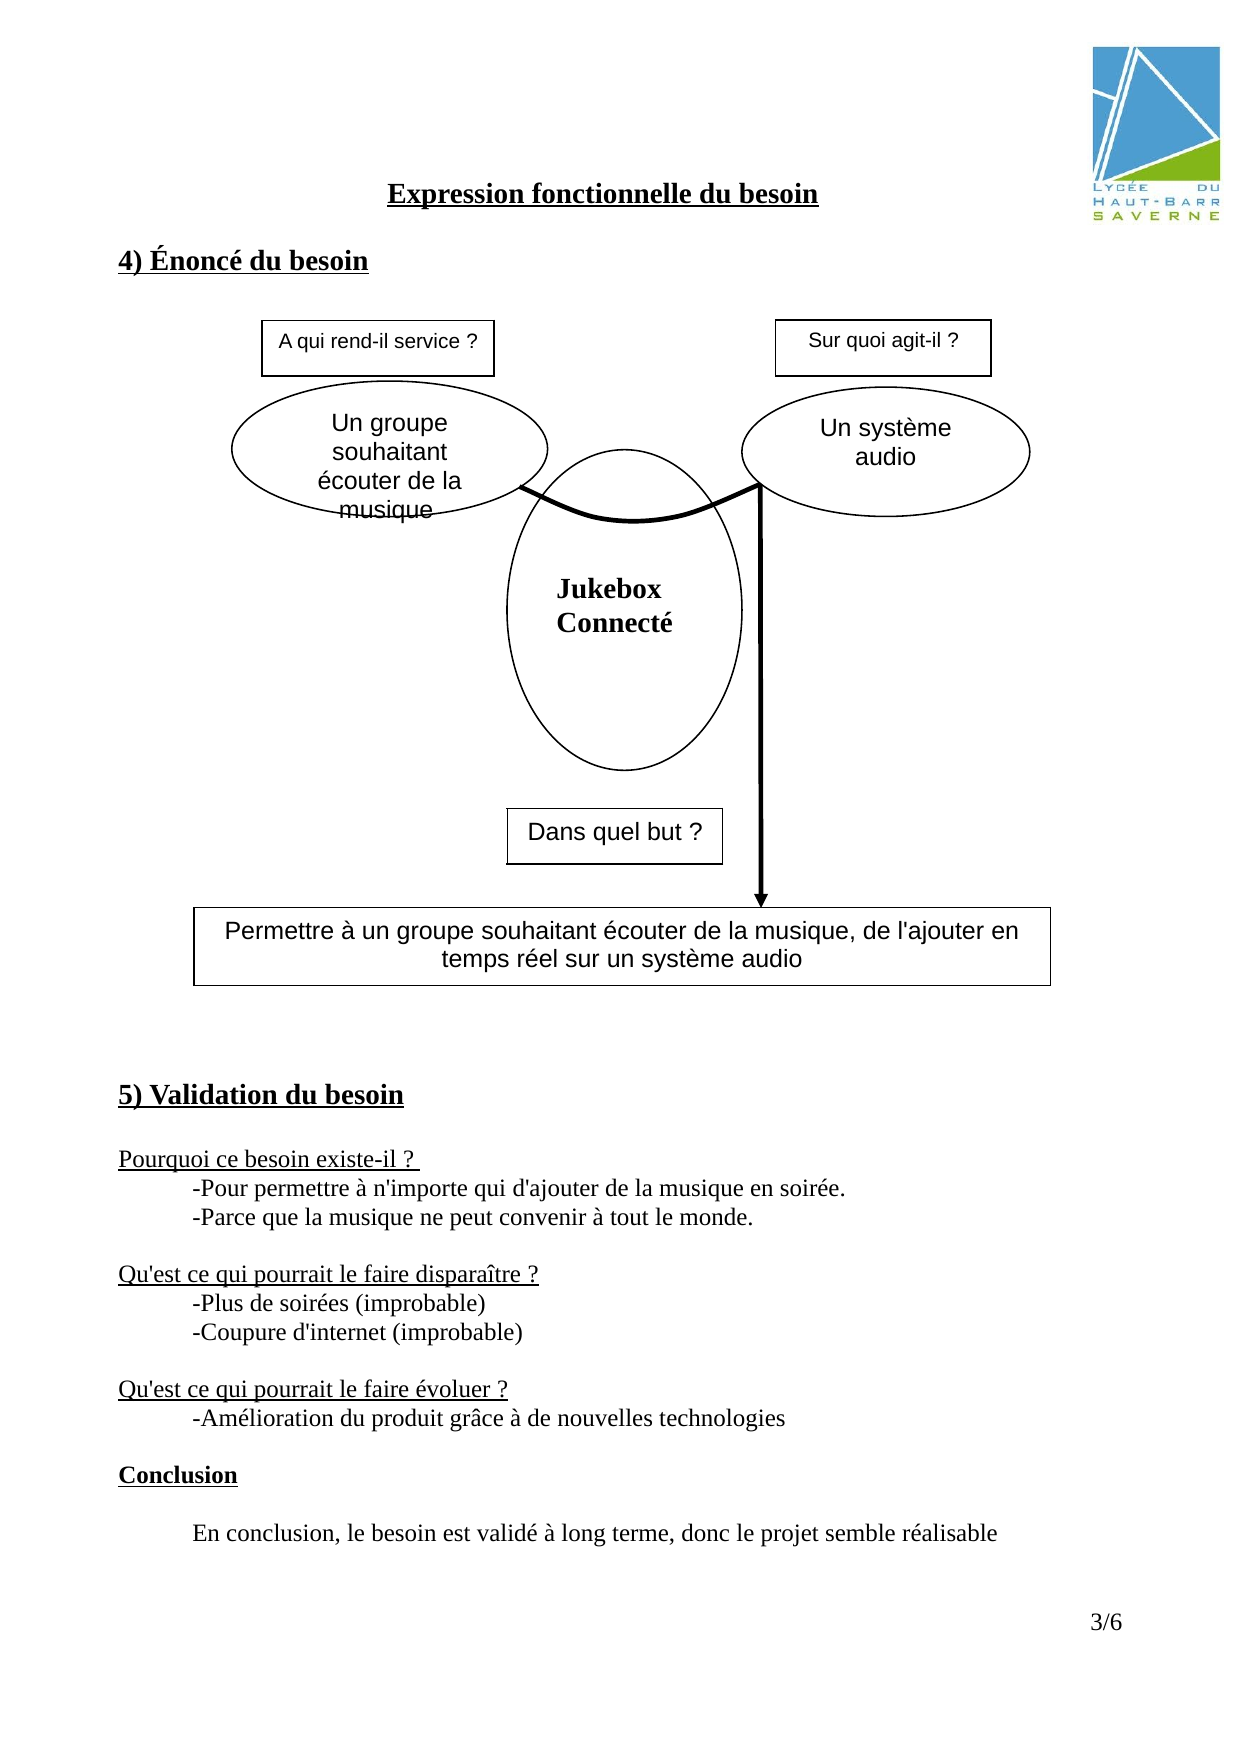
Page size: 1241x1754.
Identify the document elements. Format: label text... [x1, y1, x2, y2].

text Qu'est ce qui pourrait le faire disparaître ? [118, 1259, 1122, 1288]
text -Plus de soirées (improbable) [118, 1288, 1122, 1317]
text Permettre à un groupe souhaitant écouter de la musique, de l'ajouter en temps réel sur un système audio [210, 916, 1034, 973]
text -Pour permettre à n'importe qui d'ajouter de la musique en soirée. [118, 1173, 1122, 1202]
text Conclusion [118, 1461, 1122, 1489]
text -Amélioration du produit grâce à de nouvelles technologies [118, 1403, 1122, 1432]
text Qu'est ce qui pourrait le faire évoluer ? [118, 1374, 1122, 1403]
text Dans quel but ? [523, 816, 707, 845]
text 4) Énoncé du besoin [118, 243, 1122, 277]
text Pourquoi ce besoin existe-il ? [118, 1144, 1122, 1173]
text Sur quoi agit-il ? [791, 328, 975, 352]
text -Coupure d'internet (improbable) [118, 1317, 1122, 1346]
text Expression fonctionnelle du besoin [118, 176, 1087, 210]
picture [1087, 42, 1224, 228]
text A qui rend-il service ? [277, 329, 478, 353]
text 5) Validation du besoin [118, 1077, 1122, 1111]
text En conclusion, le besoin est validé à long terme, donc le projet semble réalisable [118, 1518, 1122, 1547]
text -Parce que la musique ne peut convenir à tout le monde. [118, 1202, 1122, 1231]
